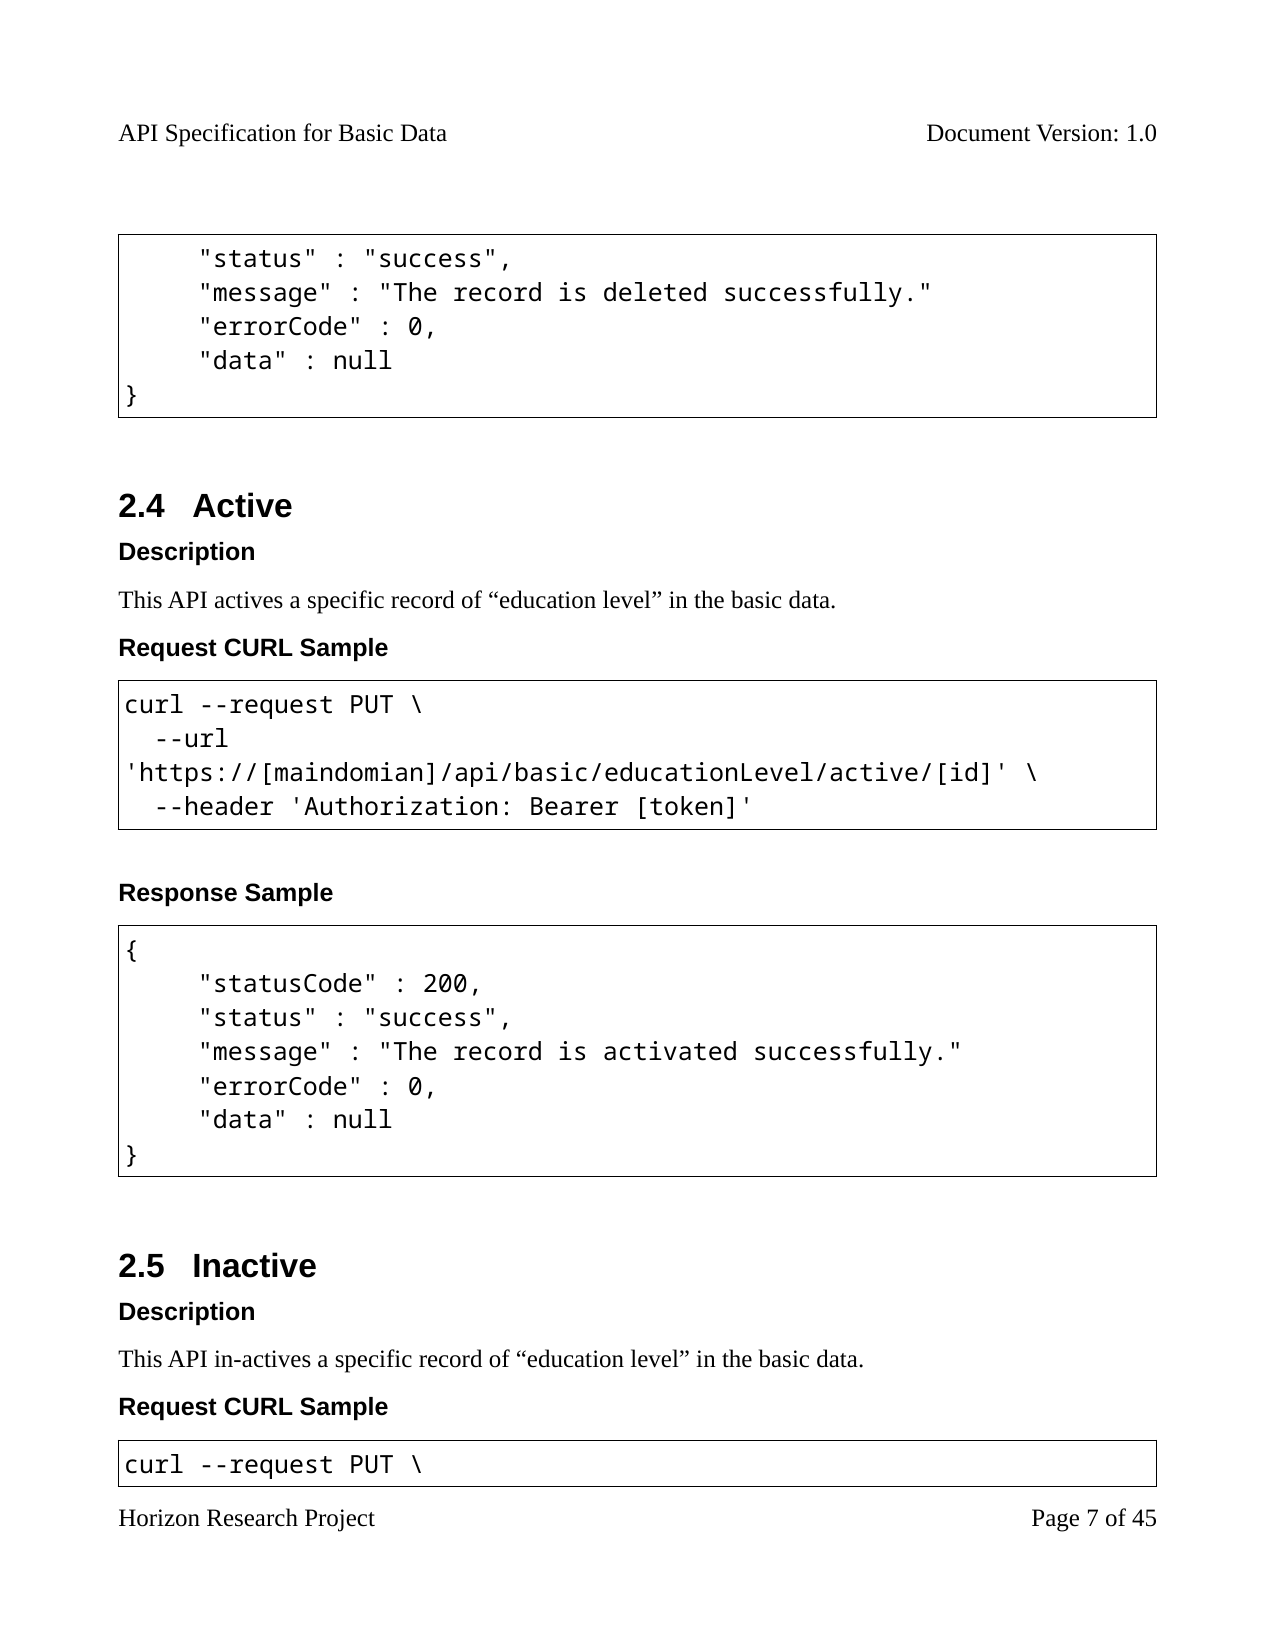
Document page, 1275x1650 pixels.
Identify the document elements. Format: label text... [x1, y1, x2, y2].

text Request CURL Sample [118, 1392, 1157, 1421]
text Description [118, 537, 1157, 566]
subtitle Active [118, 486, 1157, 525]
text Request CURL Sample [118, 632, 1157, 661]
table_header "status" : "success", "message" : "The record is deleted successfully." "errorCode" : 0, "data" : null } [119, 235, 1156, 417]
text This API in-actives a specific record of “education level” in the basic data. [118, 1344, 1157, 1373]
table_header curl --request PUT \ [119, 1441, 1156, 1486]
table_header { "statusCode" : 200, "status" : "success", "message" : "The record is activated successfully." "errorCode" : 0, "data" : null } [119, 926, 1156, 1176]
table_header curl --request PUT \ --url 'https://[maindomian]/api/basic/educationLevel/active/[id]' \ --header 'Authorization: Bearer [token]' [119, 681, 1156, 829]
text Response Sample [118, 877, 1157, 906]
text Description [118, 1297, 1157, 1325]
text This API actives a specific record of “education level” in the basic data. [118, 585, 1157, 614]
subtitle Inactive [118, 1246, 1157, 1284]
